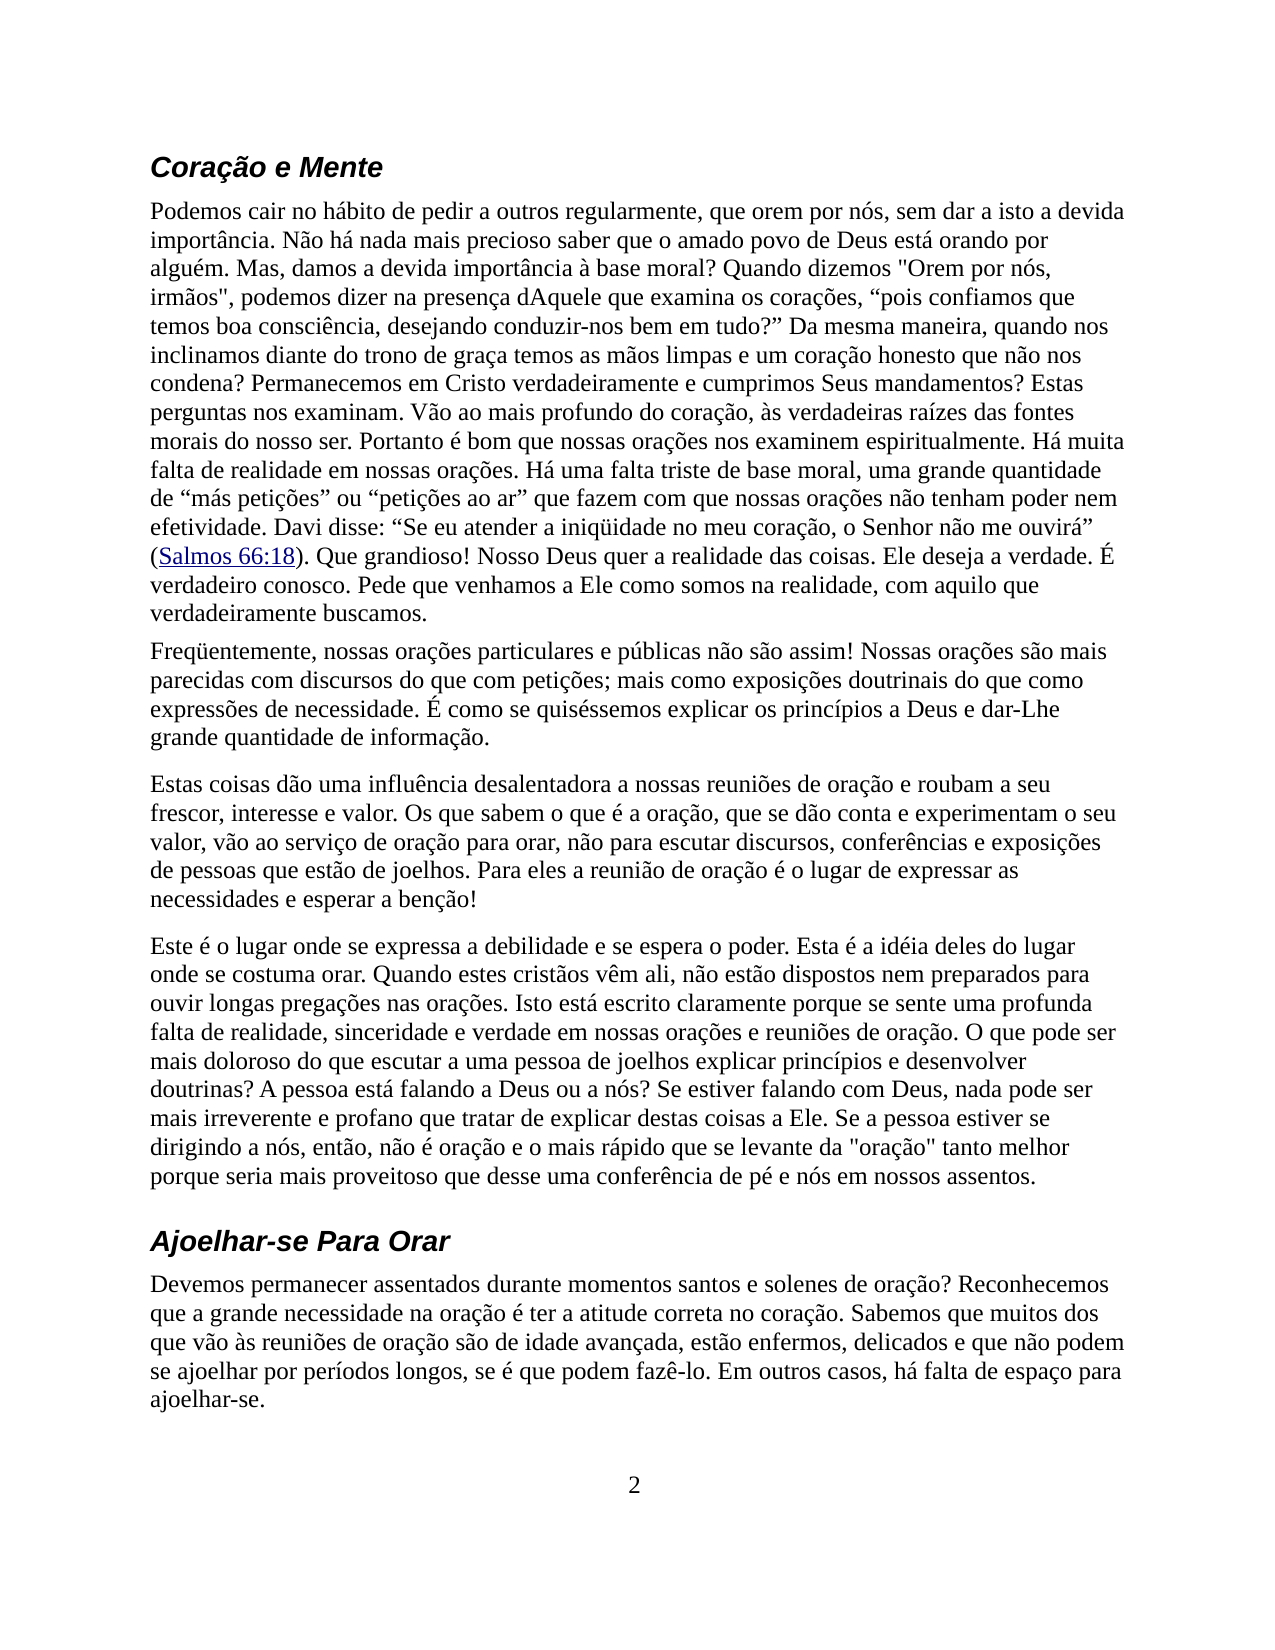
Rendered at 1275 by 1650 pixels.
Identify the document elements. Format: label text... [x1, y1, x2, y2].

subtitle Coração e Mente [150, 150, 1125, 183]
text Estas coisas dão uma influência desalentadora a nossas reuniões de oração e roubam a seu frescor, interesse e valor. Os que sabem o que é a oração, que se dão conta e experimentam o seu valor, vão ao serviço de oração para orar, não para escutar discursos, conferências e exposições de pessoas que estão de joelhos. Para eles a reunião de oração é o lugar de expressar as necessidades e esperar a benção! [150, 769, 1125, 913]
text Freqüentemente, nossas orações particulares e públicas não são assim! Nossas orações são mais parecidas com discursos do que com petições; mais como exposições doutrinais do que como expressões de necessidade. É como se quiséssemos explicar os princípios a Deus e dar-Lhe grande quantidade de informação. [150, 636, 1125, 751]
text Devemos permanecer assentados durante momentos santos e solenes de oração? Reconhecemos que a grande necessidade na oração é ter a atitude correta no coração. Sabemos que muitos dos que vão às reuniões de oração são de idade avançada, estão enfermos, delicados e que não podem se ajoelhar por períodos longos, se é que podem fazê-lo. Em outros casos, há falta de espaço para ajoelhar-se. [150, 1269, 1125, 1413]
text Podemos cair no hábito de pedir a outros regularmente, que orem por nós, sem dar a isto a devida importância. Não há nada mais precioso saber que o amado povo de Deus está orando por alguém. Mas, damos a devida importância à base moral? Quando dizemos "Orem por nós, irmãos", podemos dizer na presença dAquele que examina os corações, “pois confiamos que temos boa consciência, desejando conduzir-nos bem em tudo?” Da mesma maneira, quando nos inclinamos diante do trono de graça temos as mãos limpas e um coração honesto que não nos condena? Permanecemos em Cristo verdadeiramente e cumprimos Seus mandamentos? Estas perguntas nos examinam. Vão ao mais profundo do coração, às verdadeiras raízes das fontes morais do nosso ser. Portanto é bom que nossas orações nos examinem espiritualmente. Há muita falta de realidade em nossas orações. Há uma falta triste de base moral, uma grande quantidade de “más petições” ou “petições ao ar” que fazem com que nossas orações não tenham poder nem efetividade. Davi disse: “Se eu atender a iniqüidade no meu coração, o Senhor não me ouvirá” (Salmos 66:18). Que grandioso! Nosso Deus quer a realidade das coisas. Ele deseja a verdade. É verdadeiro conosco. Pede que venhamos a Ele como somos na realidade, com aquilo que verdadeiramente buscamos. [150, 196, 1125, 627]
text Este é o lugar onde se expressa a debilidade e se espera o poder. Esta é a idéia deles do lugar onde se costuma orar. Quando estes cristãos vêm ali, não estão dispostos nem preparados para ouvir longas pregações nas orações. Isto está escrito claramente porque se sente uma profunda falta de realidade, sinceridade e verdade em nossas orações e reuniões de oração. O que pode ser mais doloroso do que escutar a uma pessoa de joelhos explicar princípios e desenvolver doutrinas? A pessoa está falando a Deus ou a nós? Se estiver falando com Deus, nada pode ser mais irreverente e profano que tratar de explicar destas coisas a Ele. Se a pessoa estiver se dirigindo a nós, então, não é oração e o mais rápido que se levante da "oração" tanto melhor porque seria mais proveitoso que desse uma conferência de pé e nós em nossos assentos. [150, 931, 1125, 1189]
subtitle Ajoelhar-se Para Orar [150, 1223, 1125, 1257]
